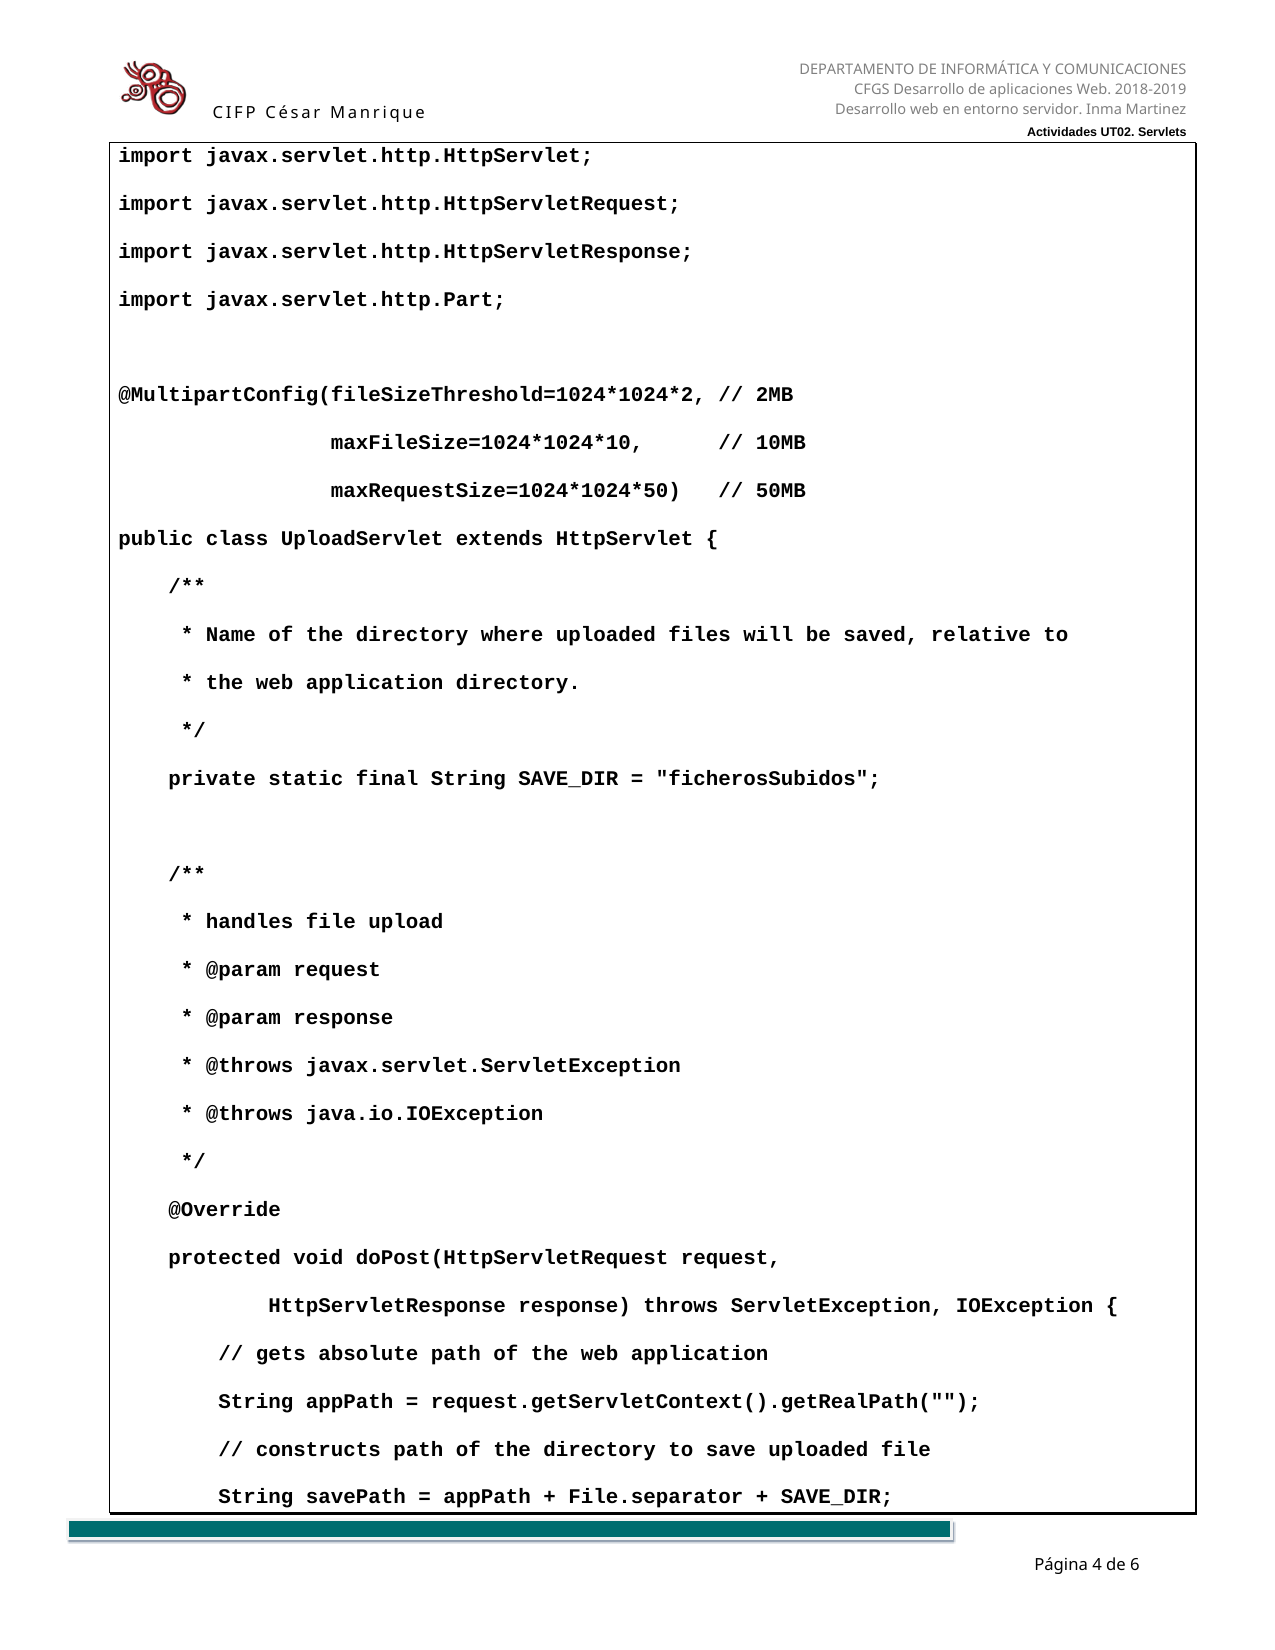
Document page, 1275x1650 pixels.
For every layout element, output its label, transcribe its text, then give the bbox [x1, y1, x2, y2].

text @Override [110, 1196, 1195, 1223]
text * the web application directory. [110, 669, 1195, 696]
text import javax.servlet.http.HttpServlet; [110, 143, 1195, 168]
text /** [110, 861, 1195, 887]
text @MultipartConfig(fileSizeThreshold=1024*1024*2, // 2MB [110, 381, 1195, 408]
text private static final String SAVE_DIR = "ficherosSubidos"; [110, 765, 1195, 791]
picture [118, 59, 190, 115]
text String savePath = appPath + File.separator + SAVE_DIR; [110, 1483, 1195, 1512]
text import javax.servlet.http.HttpServletResponse; [110, 238, 1195, 264]
text maxFileSize=1024*1024*10, // 10MB [110, 429, 1195, 456]
text // gets absolute path of the web application [110, 1340, 1195, 1366]
text * @param response [110, 1004, 1195, 1031]
text // constructs path of the directory to save uploaded file [110, 1436, 1195, 1462]
text HttpServletResponse response) throws ServletException, IOException { [110, 1292, 1195, 1318]
text maxRequestSize=1024*1024*50) // 50MB [110, 477, 1195, 504]
text String appPath = request.getServletContext().getRealPath(""); [110, 1388, 1195, 1414]
text * handles file upload [110, 908, 1195, 935]
text * @throws java.io.IOException [110, 1100, 1195, 1127]
text import javax.servlet.http.HttpServletRequest; [110, 190, 1195, 216]
text * @param request [110, 956, 1195, 983]
text import javax.servlet.http.Part; [110, 286, 1195, 312]
text protected void doPost(HttpServletRequest request, [110, 1244, 1195, 1271]
text * @throws javax.servlet.ServletException [110, 1052, 1195, 1079]
text /** [110, 573, 1195, 600]
text */ [110, 1148, 1195, 1175]
text * Name of the directory where uploaded files will be saved, relative to [110, 621, 1195, 648]
text public class UploadServlet extends HttpServlet { [110, 525, 1195, 552]
text */ [110, 717, 1195, 743]
